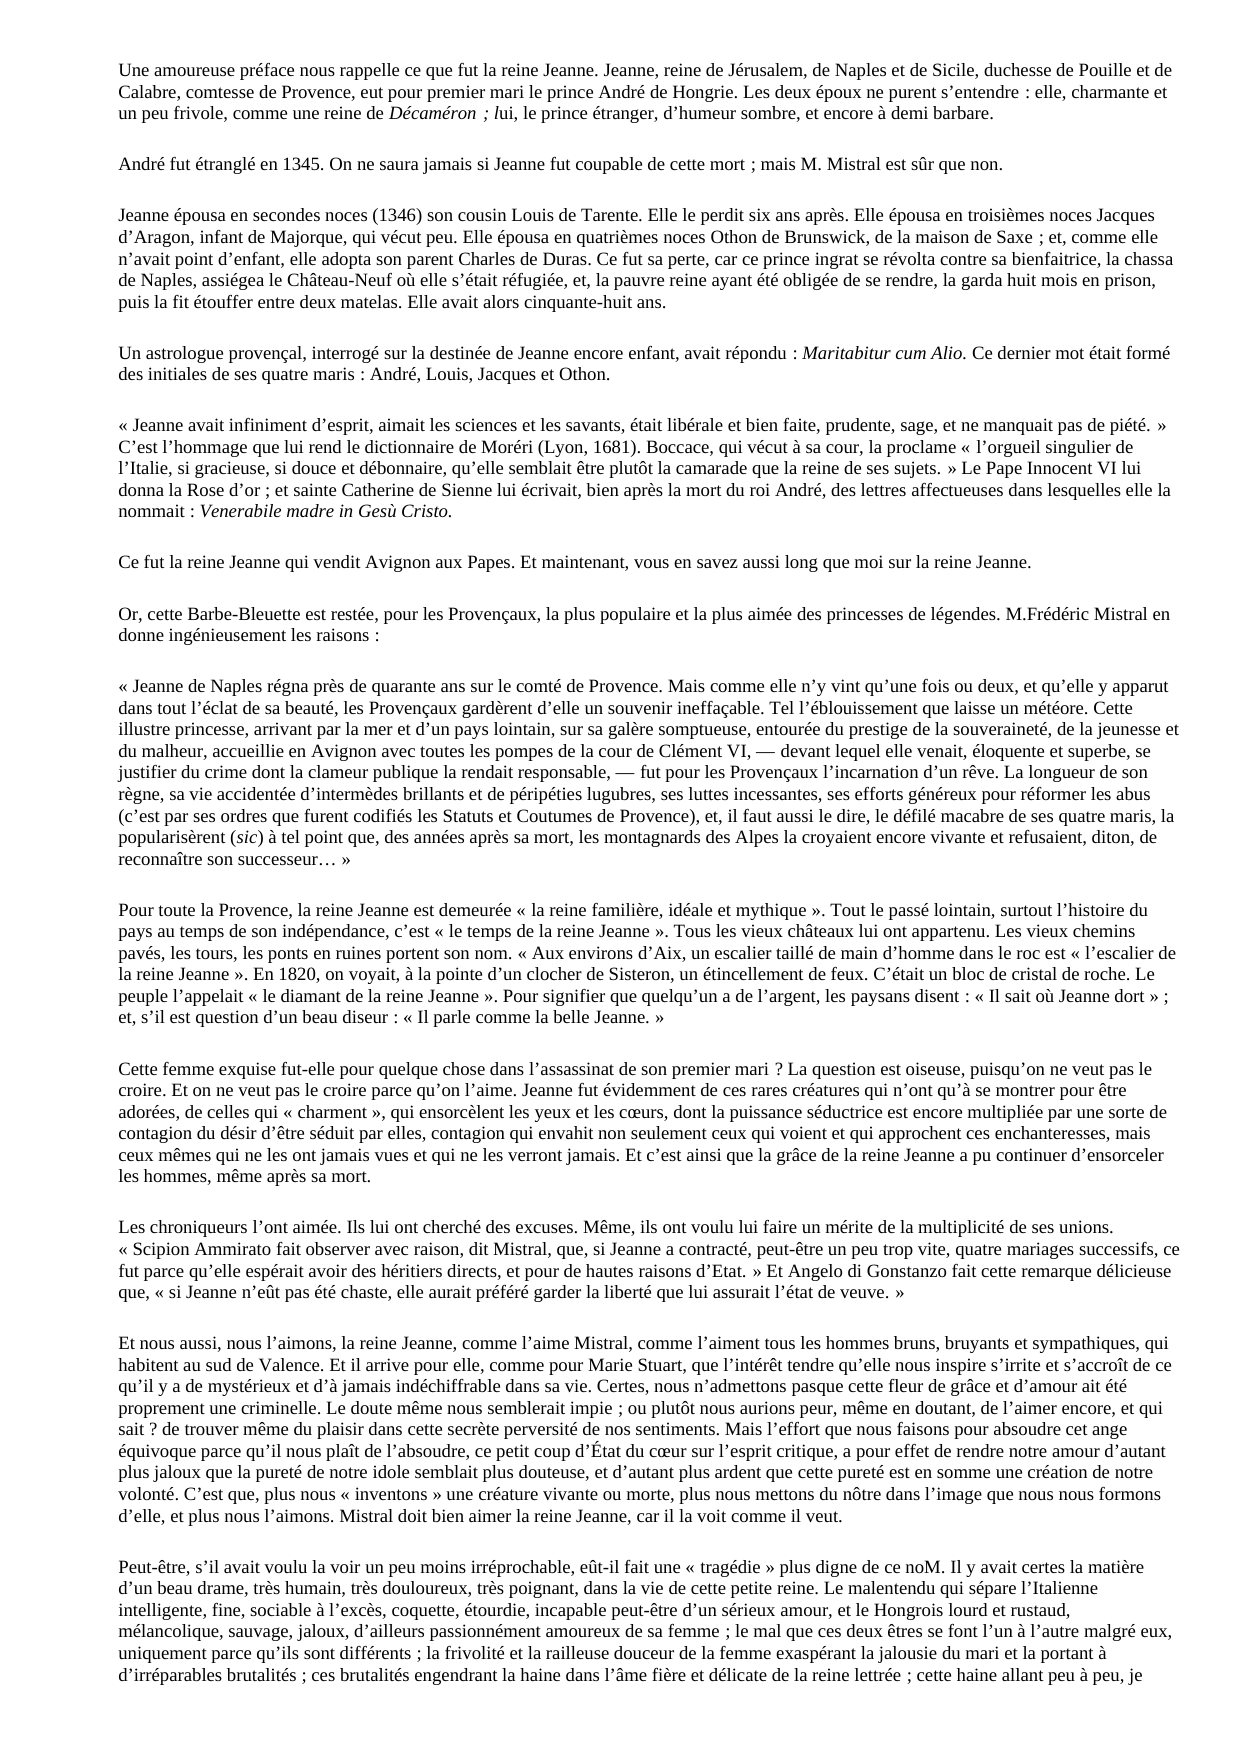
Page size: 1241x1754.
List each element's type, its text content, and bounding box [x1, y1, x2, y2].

text Une amoureuse préface nous rappelle ce que fut la reine Jeanne. Jeanne, reine de Jérusalem, de Naples et de Sicile, duchesse de Pouille et de Calabre, comtesse de Provence, eut pour premier mari le prince André de Hongrie. Les deux époux ne purent s’entendre : elle, charmante et un peu frivole, comme une reine de Décaméron ; lui, le prince étranger, d’humeur sombre, et encore à demi barbare. [118, 59, 1181, 124]
text « Jeanne avait infiniment d’esprit, aimait les sciences et les savants, était libérale et bien faite, prudente, sage, et ne manquait pas de piété. » C’est l’hommage que lui rend le dictionnaire de Moréri (Lyon, 1681). Boccace, qui vécut à sa cour, la proclame « l’orgueil singulier de l’Italie, si gracieuse, si douce et débonnaire, qu’elle semblait être plutôt la camarade que la reine de ses sujets. » Le Pape Innocent VI lui donna la Rose d’or ; et sainte Catherine de Sienne lui écrivait, bien après la mort du roi André, des lettres affectueuses dans lesquelles elle la nommait : Venerabile madre in Gesù Cristo. [118, 414, 1181, 522]
text Peut-être, s’il avait voulu la voir un peu moins irréprochable, eût-il fait une « tragédie » plus digne de ce noM. Il y avait certes la matière d’un beau drame, très humain, très douloureux, très poignant, dans la vie de cette petite reine. Le malentendu qui sépare l’Italienne intelligente, fine, sociable à l’excès, coquette, étourdie, incapable peut-être d’un sérieux amour, et le Hongrois lourd et rustaud, mélancolique, sauvage, jaloux, d’ailleurs passionnément amoureux de sa femme ; le mal que ces deux êtres se font l’un à l’autre malgré eux, uniquement parce qu’ils sont différents ; la frivolité et la railleuse douceur de la femme exaspérant la jalousie du mari et la portant à d’irréparables brutalités ; ces brutalités engendrant la haine dans l’âme fière et délicate de la reine lettrée ; cette haine allant peu à peu, je [118, 1556, 1181, 1685]
text Ce fut la reine Jeanne qui vendit Avignon aux Papes. Et maintenant, vous en savez aussi long que moi sur la reine Jeanne. [118, 551, 1181, 573]
text Cette femme exquise fut-elle pour quelque chose dans l’assassinat de son premier mari ? La question est oiseuse, puisqu’on ne veut pas le croire. Et on ne veut pas le croire parce qu’on l’aime. Jeanne fut évidemment de ces rares créatures qui n’ont qu’à se montrer pour être adorées, de celles qui « charment », qui ensorcèlent les yeux et les cœurs, dont la puissance séductrice est encore multipliée par une sorte de contagion du désir d’être séduit par elles, contagion qui envahit non seulement ceux qui voient et qui approchent ces enchanteresses, mais ceux mêmes qui ne les ont jamais vues et qui ne les verront jamais. Et c’est ainsi que la grâce de la reine Jeanne a pu continuer d’ensorceler les hommes, même après sa mort. [118, 1057, 1181, 1187]
text « Jeanne de Naples régna près de quarante ans sur le comté de Provence. Mais comme elle n’y vint qu’une fois ou deux, et qu’elle y apparut dans tout l’éclat de sa beauté, les Provençaux gardèrent d’elle un souvenir ineffaçable. Tel l’éblouissement que laisse un météore. Cette illustre princesse, arrivant par la mer et d’un pays lointain, sur sa galère somptueuse, entourée du prestige de la souveraineté, de la jeunesse et du malheur, accueillie en Avignon avec toutes les pompes de la cour de Clément VI, — devant lequel elle venait, éloquente et superbe, se justifier du crime dont la clameur publique la rendait responsable, — fut pour les Provençaux l’incarnation d’un rêve. La longueur de son règne, sa vie accidentée d’intermèdes brillants et de péripéties lugubres, ses luttes incessantes, ses efforts généreux pour réformer les abus (c’est par ses ordres que furent codifiés les Statuts et Coutumes de Provence), et, il faut aussi le dire, le défilé macabre de ses quatre maris, la popularisèrent (sic) à tel point que, des années après sa mort, les montagnards des Alpes la croyaient encore vivante et refusaient, diton, de reconnaître son successeur… » [118, 675, 1181, 869]
text Un astrologue provençal, interrogé sur la destinée de Jeanne encore enfant, avait répondu : Maritabitur cum Alio. Ce dernier mot était formé des initiales de ses quatre maris : André, Louis, Jacques et Othon. [118, 342, 1181, 385]
text Les chroniqueurs l’ont aimée. Ils lui ont cherché des excuses. Même, ils ont voulu lui faire un mérite de la multiplicité de ses unions. « Scipion Ammirato fait observer avec raison, dit Mistral, que, si Jeanne a contracté, peut-être un peu trop vite, quatre mariages successifs, ce fut parce qu’elle espérait avoir des héritiers directs, et pour de hautes raisons d’Etat. » Et Angelo di Gonstanzo fait cette remarque délicieuse que, « si Jeanne n’eût pas été chaste, elle aurait préféré garder la liberté que lui assurait l’état de veuve. » [118, 1216, 1181, 1303]
text Pour toute la Provence, la reine Jeanne est demeurée « la reine familière, idéale et mythique ». Tout le passé lointain, surtout l’histoire du pays au temps de son indépendance, c’est « le temps de la reine Jeanne ». Tous les vieux châteaux lui ont appartenu. Les vieux chemins pavés, les tours, les ponts en ruines portent son nom. « Aux environs d’Aix, un escalier taillé de main d’homme dans le roc est « l’escalier de la reine Jeanne ». En 1820, on voyait, à la pointe d’un clocher de Sisteron, un étincellement de feux. C’était un bloc de cristal de roche. Le peuple l’appelait « le diamant de la reine Jeanne ». Pour signifier que quelqu’un a de l’argent, les paysans disent : « Il sait où Jeanne dort » ; et, s’il est question d’un beau diseur : « Il parle comme la belle Jeanne. » [118, 899, 1181, 1028]
text Jeanne épousa en secondes noces (1346) son cousin Louis de Tarente. Elle le perdit six ans après. Elle épousa en troisièmes noces Jacques d’Aragon, infant de Majorque, qui vécut peu. Elle épousa en quatrièmes noces Othon de Brunswick, de la maison de Saxe ; et, comme elle n’avait point d’enfant, elle adopta son parent Charles de Duras. Ce fut sa perte, car ce prince ingrat se révolta contre sa bienfaitrice, la chassa de Naples, assiégea le Château-Neuf où elle s’était réfugiée, et, la pauvre reine ayant été obligée de se rendre, la garda huit mois en prison, puis la fit étouffer entre deux matelas. Elle avait alors cinquante-huit ans. [118, 204, 1181, 312]
text Et nous aussi, nous l’aimons, la reine Jeanne, comme l’aime Mistral, comme l’aiment tous les hommes bruns, bruyants et sympathiques, qui habitent au sud de Valence. Et il arrive pour elle, comme pour Marie Stuart, que l’intérêt tendre qu’elle nous inspire s’irrite et s’accroît de ce qu’il y a de mystérieux et d’à jamais indéchiffrable dans sa vie. Certes, nous n’admettons pasque cette fleur de grâce et d’amour ait été proprement une criminelle. Le doute même nous semblerait impie ; ou plutôt nous aurions peur, même en doutant, de l’aimer encore, et qui sait ? de trouver même du plaisir dans cette secrète perversité de nos sentiments. Mais l’effort que nous faisons pour absoudre cet ange équivoque parce qu’il nous plaît de l’absoudre, ce petit coup d’État du cœur sur l’esprit critique, a pour effet de rendre notre amour d’autant plus jaloux que la pureté de notre idole semblait plus douteuse, et d’autant plus ardent que cette pureté est en somme une création de notre volonté. C’est que, plus nous « inventons » une créature vivante ou morte, plus nous mettons du nôtre dans l’image que nous nous formons d’elle, et plus nous l’aimons. Mistral doit bien aimer la reine Jeanne, car il la voit comme il veut. [118, 1332, 1181, 1526]
text Or, cette Barbe-Bleuette est restée, pour les Provençaux, la plus populaire et la plus aimée des princesses de légendes. M.Frédéric Mistral en donne ingénieusement les raisons : [118, 602, 1181, 646]
text André fut étranglé en 1345. On ne saura jamais si Jeanne fut coupable de cette mort ; mais M. Mistral est sûr que non. [118, 153, 1181, 175]
